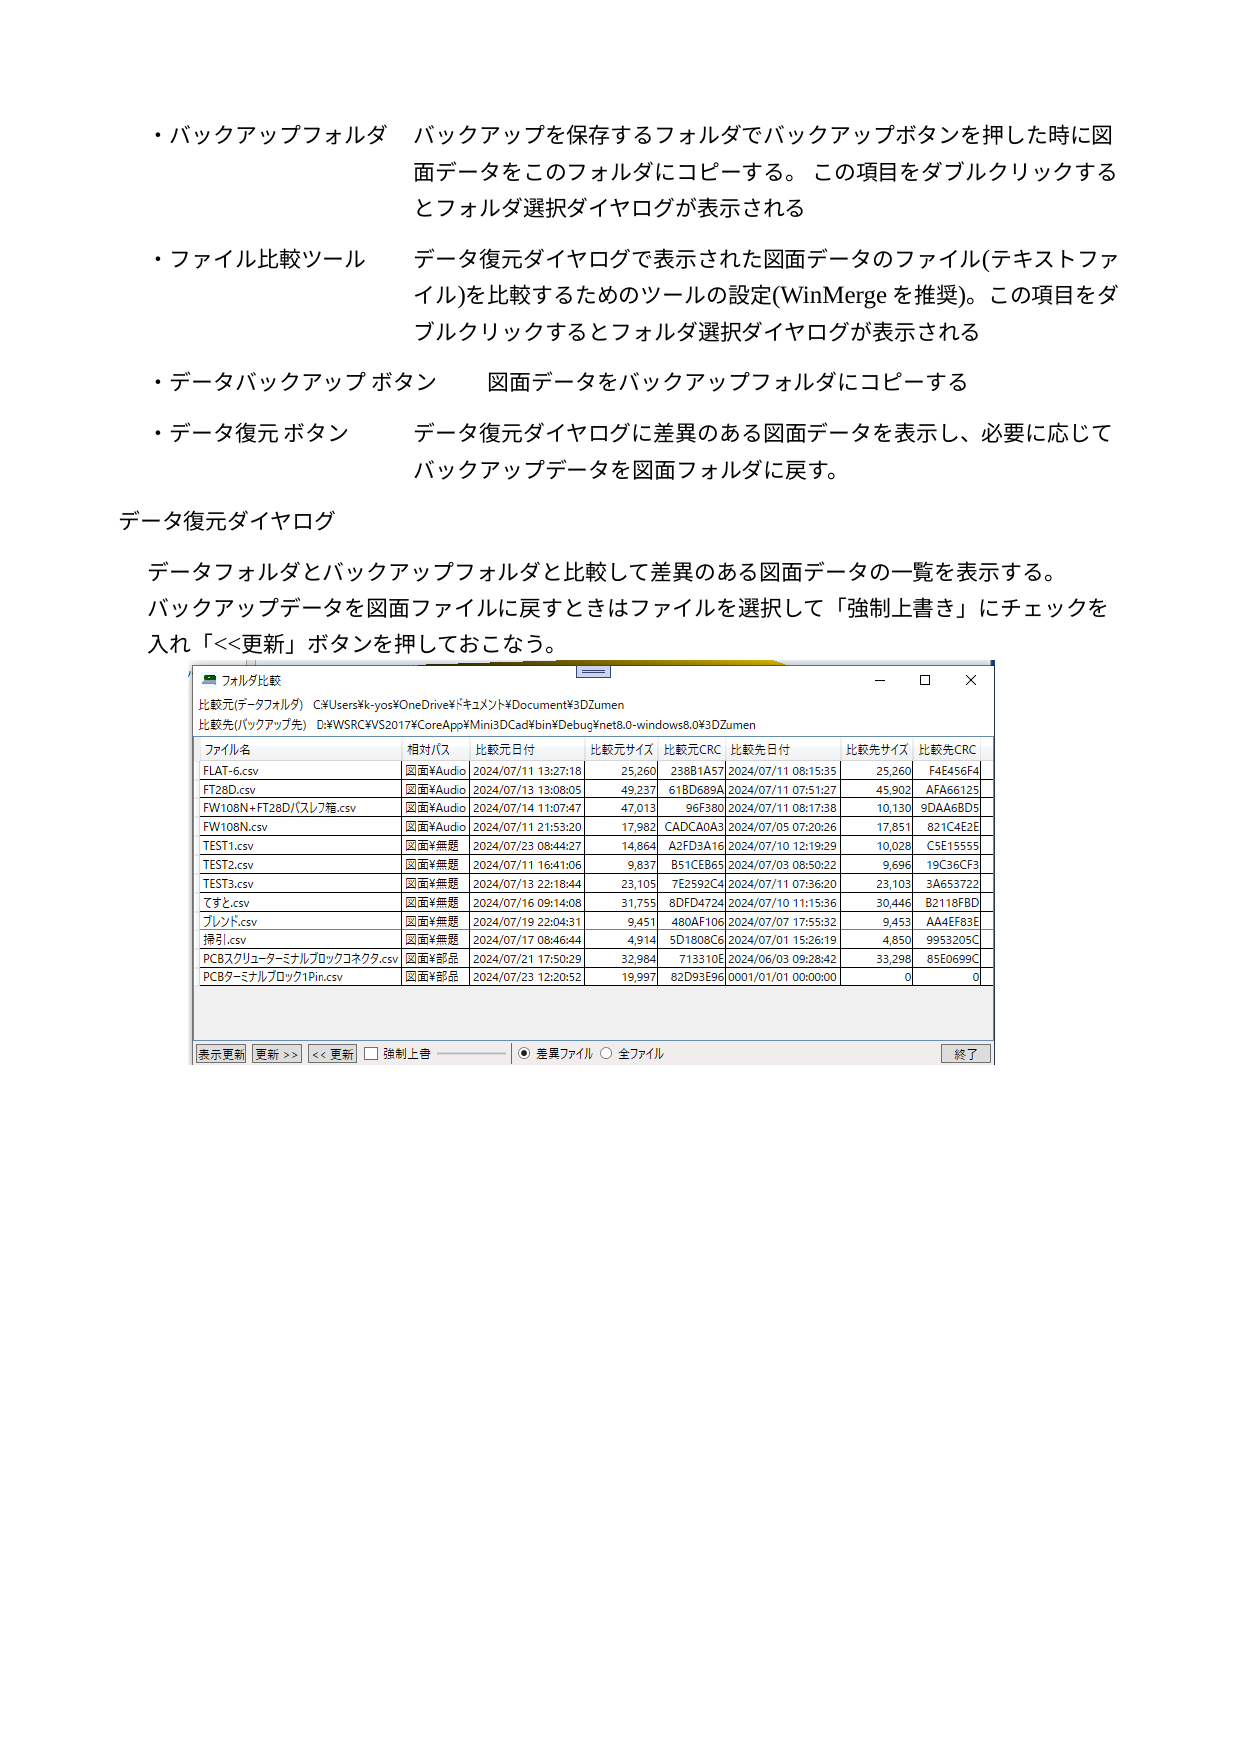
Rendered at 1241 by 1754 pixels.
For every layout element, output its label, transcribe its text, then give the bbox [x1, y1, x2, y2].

text ・ファイル比較ツール データ復元ダイヤログで表示された図面データのファイル(テキストファイル)を比較するためのツールの設定(WinMergeを推奨)。この項目をダブルクリックするとフォルダ選択ダイヤログが表示される [148, 242, 1122, 346]
text データ復元ダイヤログ [118, 504, 1122, 535]
text ・バックアップフォルダ バックアップを保存するフォルダでバックアップボタンを押した時に図面データをこのフォルダにコピーする。 この項目をダブルクリックするとフォルダ選択ダイヤログが表示される [148, 118, 1122, 222]
text ・データバックアップ ボタン 図面データをバックアップフォルダにコピーする [148, 365, 1122, 397]
picture [188, 660, 995, 1065]
text ・データ復元 ボタン データ復元ダイヤログに差異のある図面データを表示し、必要に応じてバックアップデータを図面フォルダに戻す。 [148, 416, 1122, 484]
text データフォルダとバックアップフォルダと比較して差異のある図面データの一覧を表示する。 バックアップデータを図面ファイルに戻すときはファイルを選択して「強制上書き」にチェックを入れ「<<更新」ボタンを押しておこなう。 [148, 554, 1122, 659]
